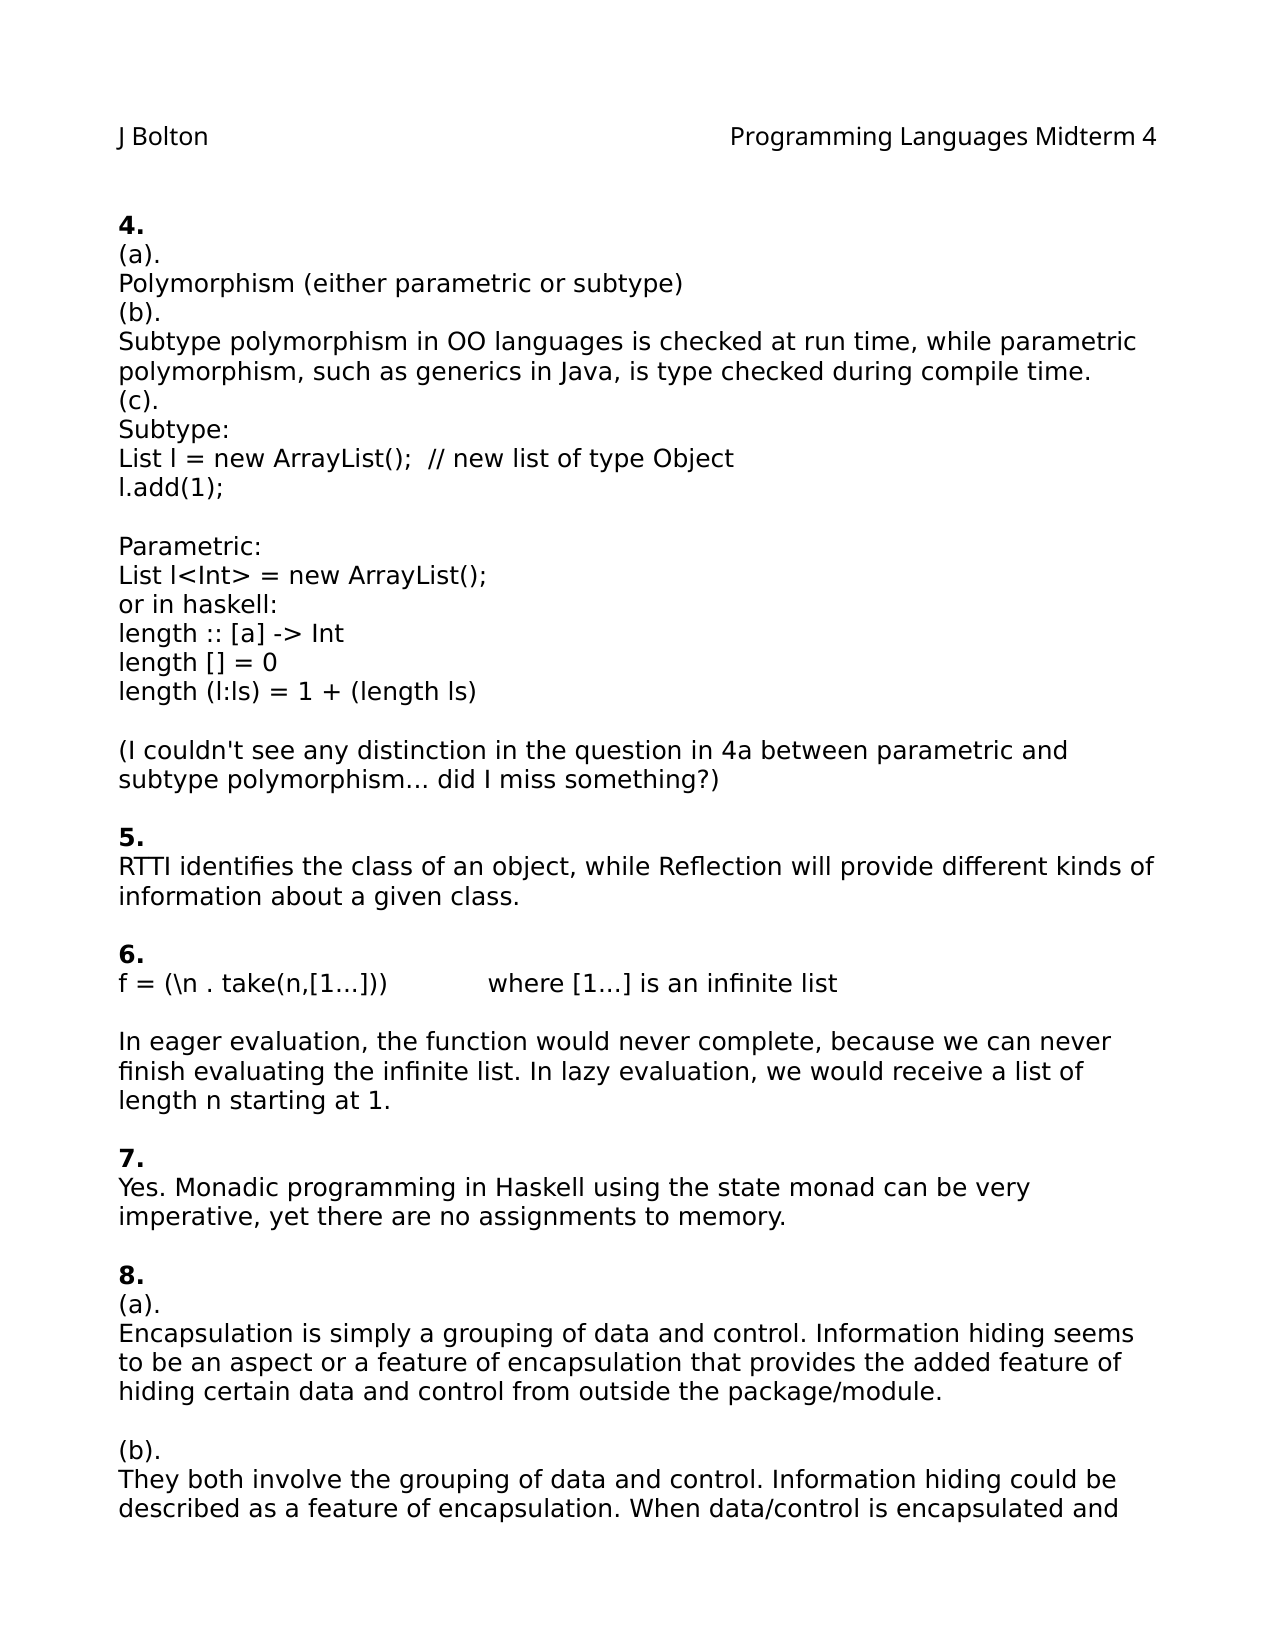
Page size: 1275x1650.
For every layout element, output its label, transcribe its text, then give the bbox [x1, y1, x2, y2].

text length :: [a] -> Int [118, 619, 1157, 648]
text 6. [118, 940, 1157, 969]
text Subtype polymorphism in OO languages is checked at run time, while parametric polymorphism, such as generics in Java, is type checked during compile time. [118, 327, 1157, 386]
text (a). [118, 1290, 1157, 1319]
text l.add(1); [118, 473, 1157, 502]
text RTTI identifies the class of an object, while Reflection will provide different kinds of information about a given class. [118, 852, 1157, 911]
text Polymorphism (either parametric or subtype) [118, 269, 1157, 298]
text 8. [118, 1261, 1157, 1290]
text or in haskell: [118, 590, 1157, 619]
text Parametric: [118, 532, 1157, 561]
text List l = new ArrayList(); // new list of type Object [118, 444, 1157, 473]
text 7. [118, 1144, 1157, 1173]
text Encapsulation is simply a grouping of data and control. Information hiding seems to be an aspect or a feature of encapsulation that provides the added feature of hiding certain data and control from outside the package/module. [118, 1319, 1157, 1407]
text (I couldn't see any distinction in the question in 4a between parametric and subtype polymorphism... did I miss something?) [118, 736, 1157, 794]
text In eager evaluation, the function would never complete, because we can never finish evaluating the infinite list. In lazy evaluation, we would receive a list of length n starting at 1. [118, 1027, 1157, 1115]
text 4. [118, 211, 1157, 240]
text (a). [118, 240, 1157, 269]
text (c). [118, 386, 1157, 415]
text (b). [118, 1436, 1157, 1465]
text Subtype: [118, 415, 1157, 444]
text length (l:ls) = 1 + (length ls) [118, 677, 1157, 707]
text List l<Int> = new ArrayList(); [118, 561, 1157, 590]
text (b). [118, 298, 1157, 327]
text They both involve the grouping of data and control. Information hiding could be described as a feature of encapsulation. When data/control is encapsulated and [118, 1465, 1157, 1523]
text 5. [118, 823, 1157, 852]
text length [] = 0 [118, 648, 1157, 677]
text Yes. Monadic programming in Haskell using the state monad can be very imperative, yet there are no assignments to memory. [118, 1173, 1157, 1232]
text f = (\n . take(n,[1...])) where [1...] is an infinite list [118, 969, 1157, 998]
